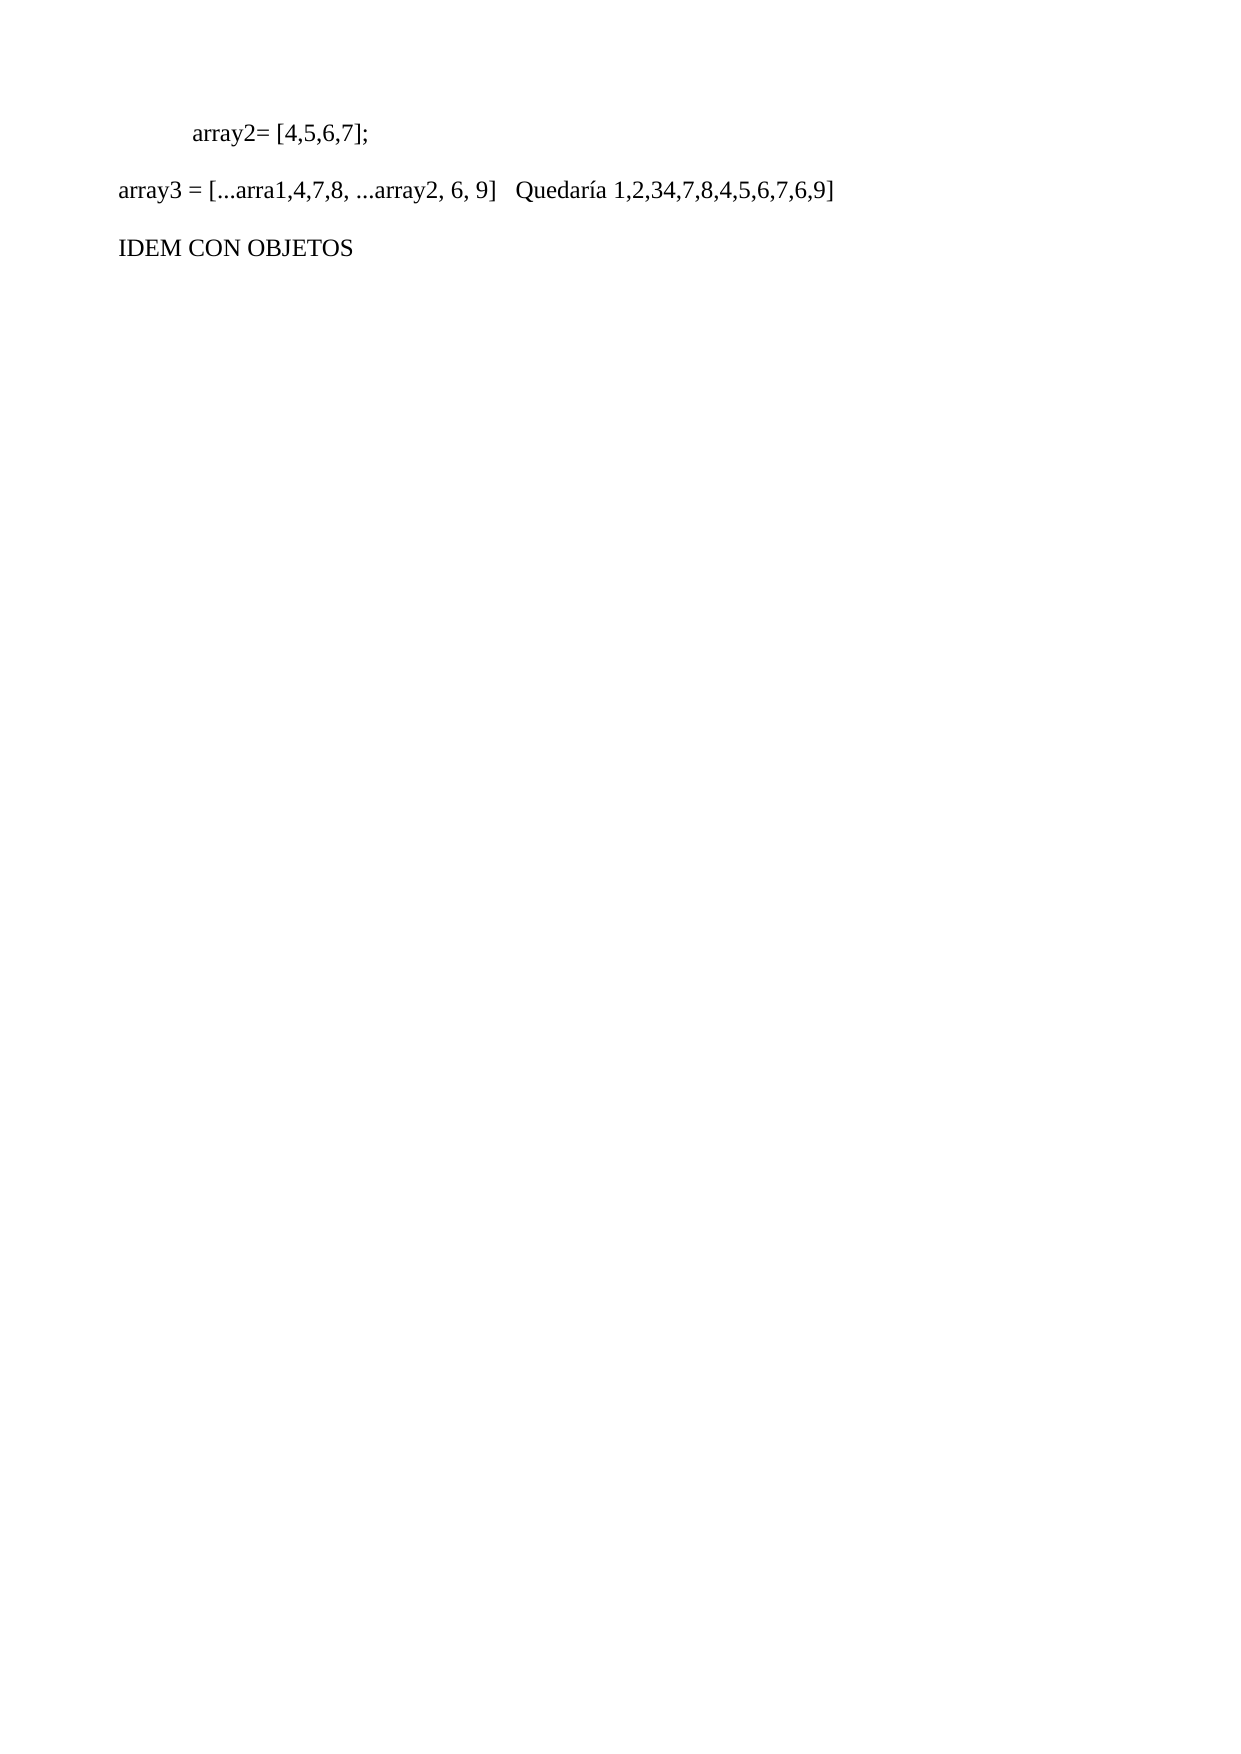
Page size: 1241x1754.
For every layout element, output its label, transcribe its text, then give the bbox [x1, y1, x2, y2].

text array3 = [...arra1,4,7,8, ...array2, 6, 9] Quedaría 1,2,34,7,8,4,5,6,7,6,9] [118, 176, 1122, 204]
text IDEM CON OBJETOS [118, 233, 1122, 262]
text array2= [4,5,6,7]; [118, 118, 1122, 147]
